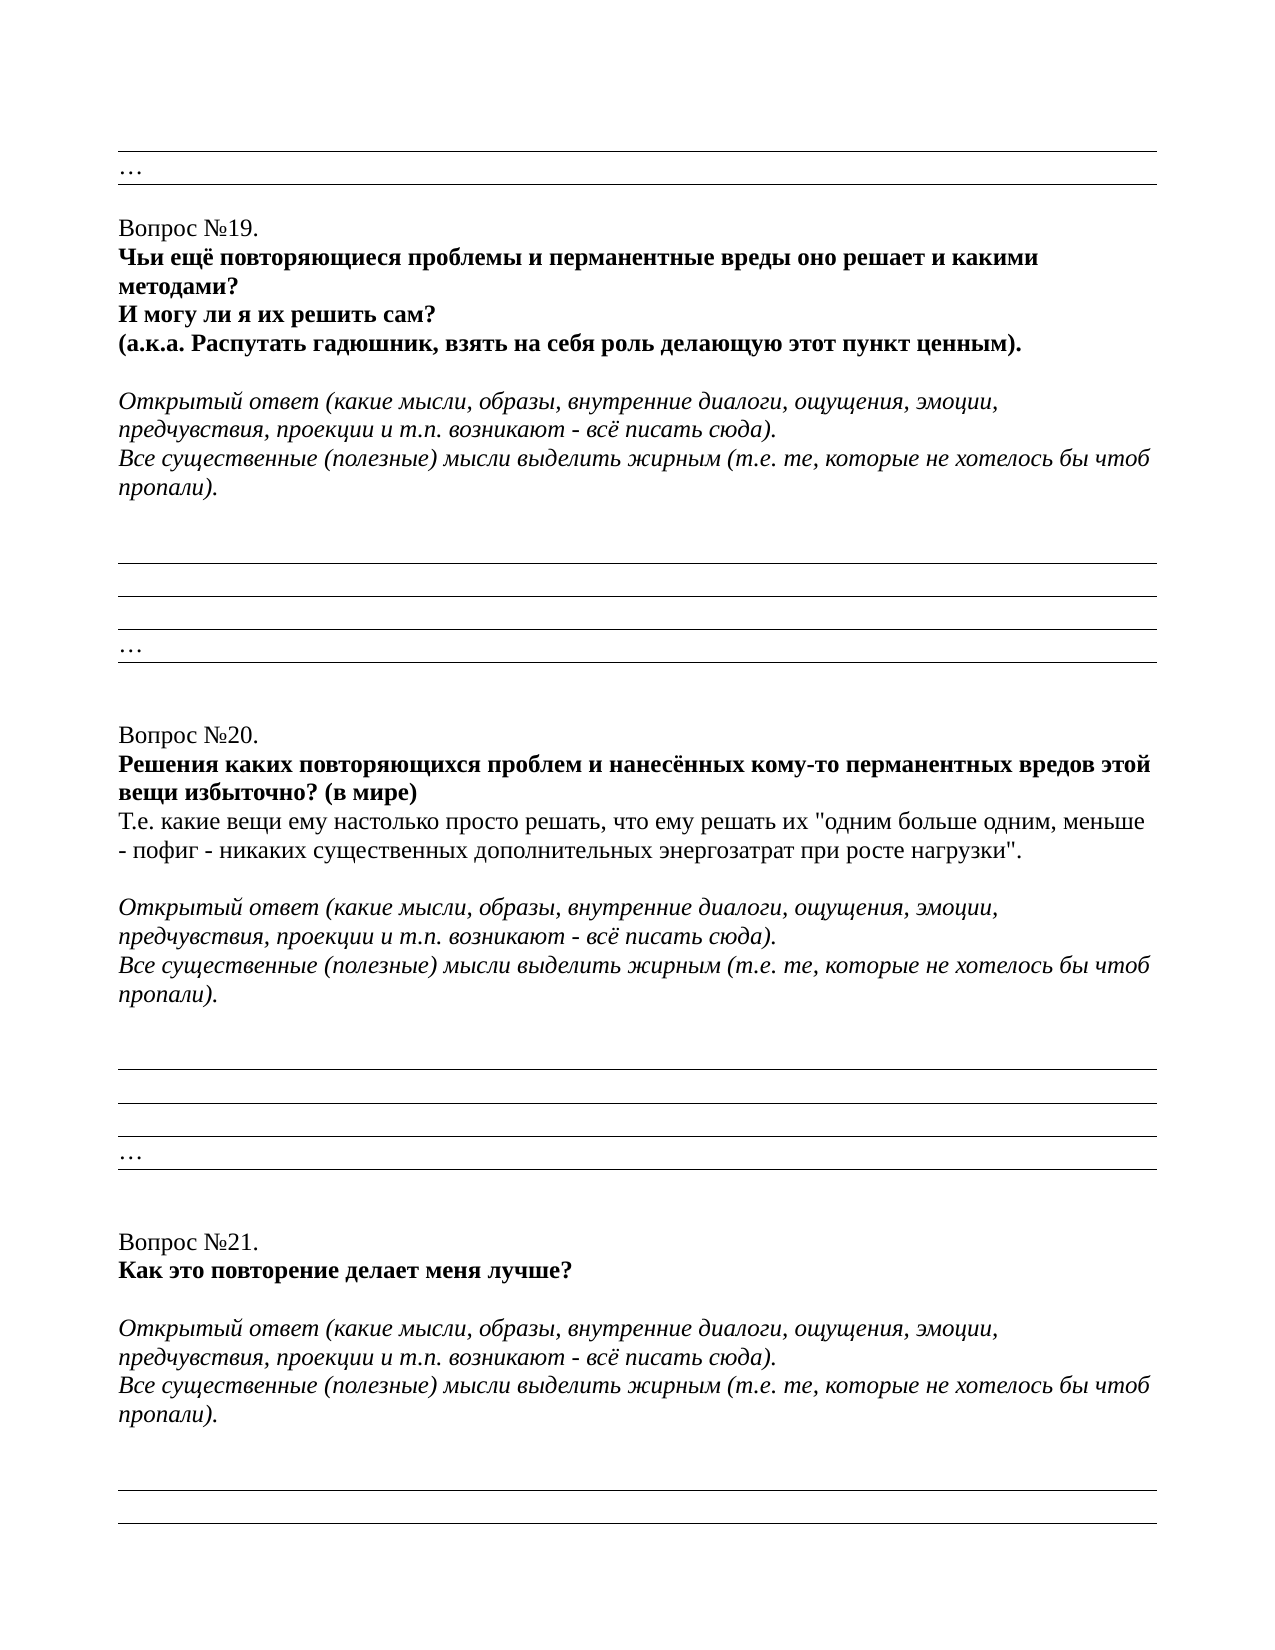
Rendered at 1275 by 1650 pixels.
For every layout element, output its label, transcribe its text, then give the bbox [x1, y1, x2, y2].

text Открытый ответ (какие мысли, образы, внутренние диалоги, ощущения, эмоции, предчувствия, проекции и т.п. возникают - всё писать сюда). [118, 892, 1157, 950]
text Открытый ответ (какие мысли, образы, внутренние диалоги, ощущения, эмоции, предчувствия, проекции и т.п. возникают - всё писать сюда). [118, 1313, 1157, 1370]
text Чьи ещё повторяющиеся проблемы и перманентные вреды оно решает и какими методами? [118, 242, 1157, 299]
text Открытый ответ (какие мысли, образы, внутренние диалоги, ощущения, эмоции, предчувствия, проекции и т.п. возникают - всё писать сюда). [118, 386, 1157, 443]
text Вопрос №21. [118, 1227, 1157, 1255]
text … [118, 152, 1157, 184]
text Все существенные (полезные) мысли выделить жирным (т.е. те, которые не хотелось бы чтоб пропали). [118, 1370, 1157, 1428]
text Вопрос №20. [118, 720, 1157, 749]
text Все существенные (полезные) мысли выделить жирным (т.е. те, которые не хотелось бы чтоб пропали). [118, 950, 1157, 1007]
text Т.е. какие вещи ему настолько просто решать, что ему решать их "одним больше одним, меньше - пофиг - никаких существенных дополнительных энергозатрат при росте нагрузки". [118, 806, 1157, 864]
text (а.к.а. Распутать гадюшник, взять на себя роль делающую этот пункт ценным). [118, 328, 1157, 357]
text И могу ли я их решить сам? [118, 299, 1157, 328]
text Решения каких повторяющихся проблем и нанесённых кому-то перманентных вредов этой вещи избыточно? (в мире) [118, 749, 1157, 806]
text … [118, 1137, 1157, 1169]
text Все существенные (полезные) мысли выделить жирным (т.е. те, которые не хотелось бы чтоб пропали). [118, 443, 1157, 501]
text Как это повторение делает меня лучше? [118, 1255, 1157, 1284]
text Вопрос №19. [118, 213, 1157, 242]
text … [118, 630, 1157, 662]
